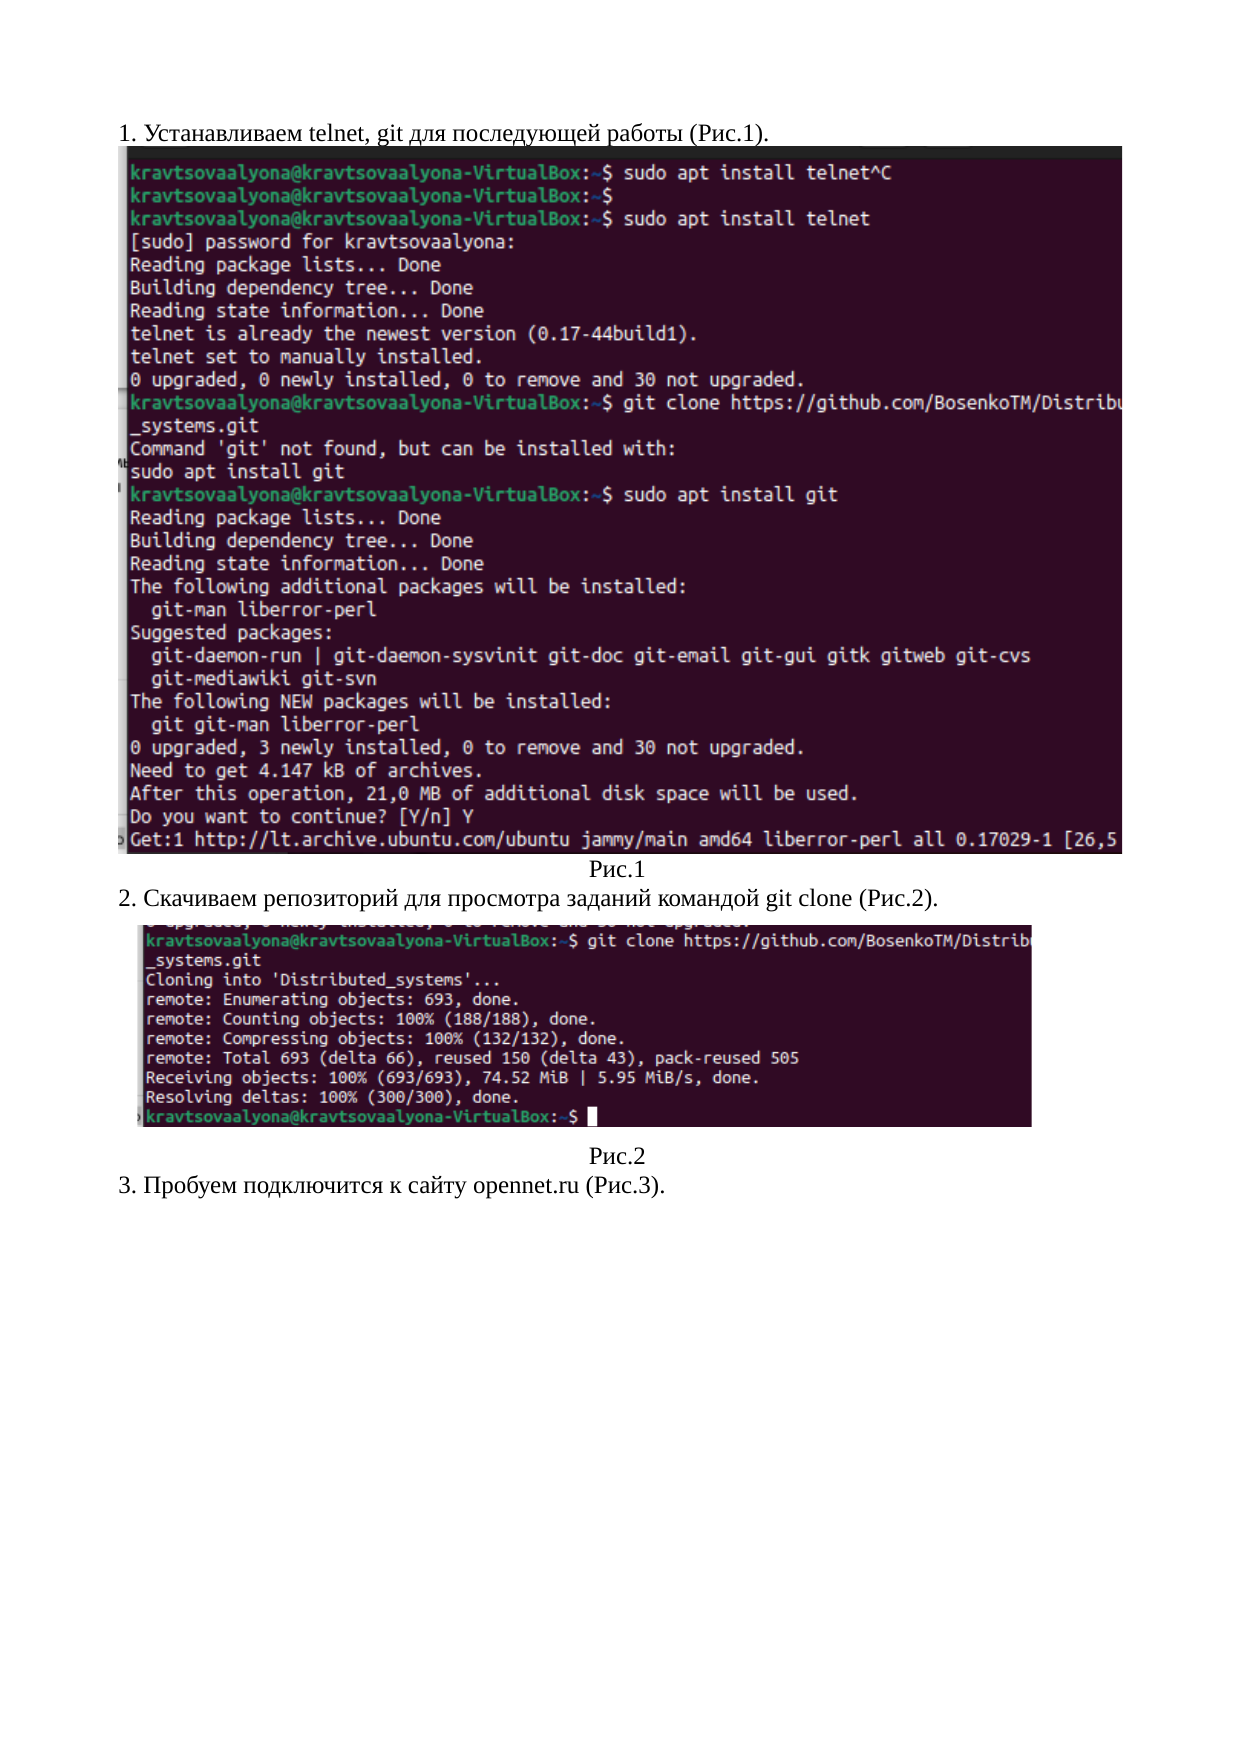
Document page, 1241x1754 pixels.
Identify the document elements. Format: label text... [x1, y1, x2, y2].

text Рис.1 [118, 854, 1122, 883]
picture [137, 925, 1035, 1127]
picture [118, 146, 1123, 854]
text 2. Скачиваем репозиторий для просмотра заданий командой git clone (Рис.2). [118, 883, 1122, 911]
text Рис.2 [118, 940, 1122, 1170]
text 3. Пробуем подключится к сайту opennet.ru (Рис.3). [118, 1170, 1122, 1199]
text 1. Устанавливаем telnet, git для последующей работы (Рис.1). [118, 118, 1122, 146]
